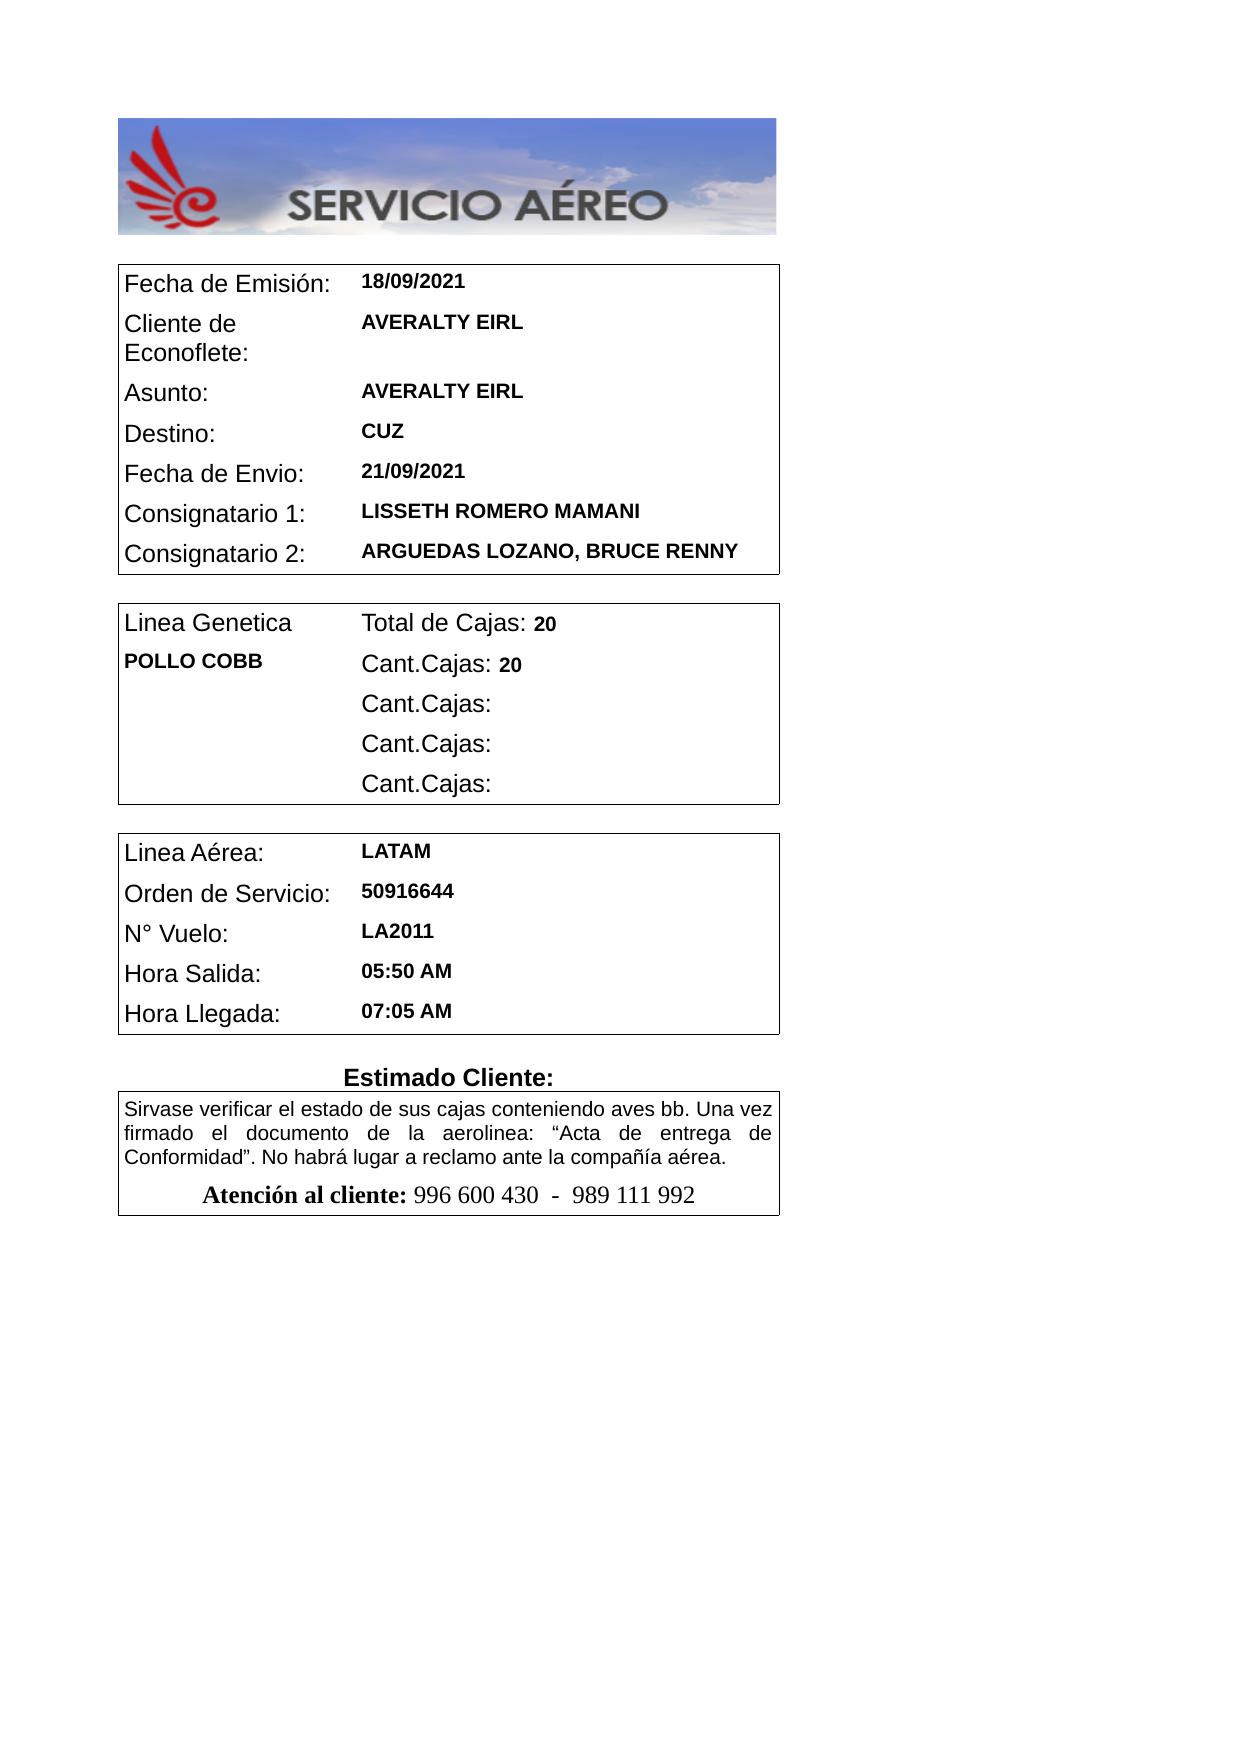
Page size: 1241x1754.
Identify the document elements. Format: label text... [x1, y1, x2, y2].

table_cell [119, 764, 356, 804]
table_cell Atención al cliente: 996 600 430 - 989 111 992 [119, 1175, 779, 1215]
table_cell N° Vuelo: [119, 913, 356, 953]
table_cell 07:05 AM [356, 994, 779, 1034]
table_cell Total de Cajas: 20 [356, 604, 779, 643]
table_cell POLLO COBB [119, 643, 356, 683]
table_cell LA2011 [356, 913, 779, 953]
table_cell Linea Aérea: [119, 834, 356, 873]
table_cell [118, 575, 356, 603]
table_cell AVERALTY EIRL [356, 304, 779, 373]
table_cell CUZ [356, 413, 779, 453]
table_cell Hora Salida: [119, 953, 356, 993]
table_cell LATAM [356, 834, 779, 873]
table_cell ARGUEDAS LOZANO, BRUCE RENNY [356, 534, 779, 574]
table_cell [118, 805, 356, 833]
table_cell [356, 805, 779, 833]
picture [118, 118, 777, 235]
table_cell Asunto: [119, 373, 356, 413]
table_cell 50916644 [356, 873, 779, 913]
table_cell [119, 683, 356, 723]
table_cell [356, 575, 779, 603]
table_cell 05:50 AM [356, 953, 779, 993]
table_cell Cliente de Econoflete: [119, 304, 356, 373]
table_cell Linea Genetica [119, 604, 356, 643]
table_cell Sirvase verificar el estado de sus cajas conteniendo aves bb. Una vez firmado el documento de la aerolinea: “Acta de entrega de Conformidad”. No habrá lugar a reclamo ante la compañía aérea. [119, 1092, 779, 1175]
table_cell AVERALTY EIRL [356, 373, 779, 413]
table_cell Cant.Cajas: 20 [356, 643, 779, 683]
table_cell Orden de Servicio: [119, 873, 356, 913]
table_cell LISSETH ROMERO MAMANI [356, 493, 779, 533]
table_cell Consignatario 1: [119, 493, 356, 533]
table_cell Hora Llegada: [119, 994, 356, 1034]
table_header 18/09/2021 [356, 265, 779, 304]
table_cell 21/09/2021 [356, 453, 779, 493]
table_header Fecha de Emisión: [119, 265, 356, 304]
table_cell Cant.Cajas: [356, 683, 779, 723]
table_cell Consignatario 2: [119, 534, 356, 574]
table_cell Cant.Cajas: [356, 764, 779, 804]
table_cell [119, 723, 356, 763]
table_cell Cant.Cajas: [356, 723, 779, 763]
table_cell Fecha de Envio: [119, 453, 356, 493]
table_cell Destino: [119, 413, 356, 453]
table_cell Estimado Cliente: [118, 1035, 779, 1091]
